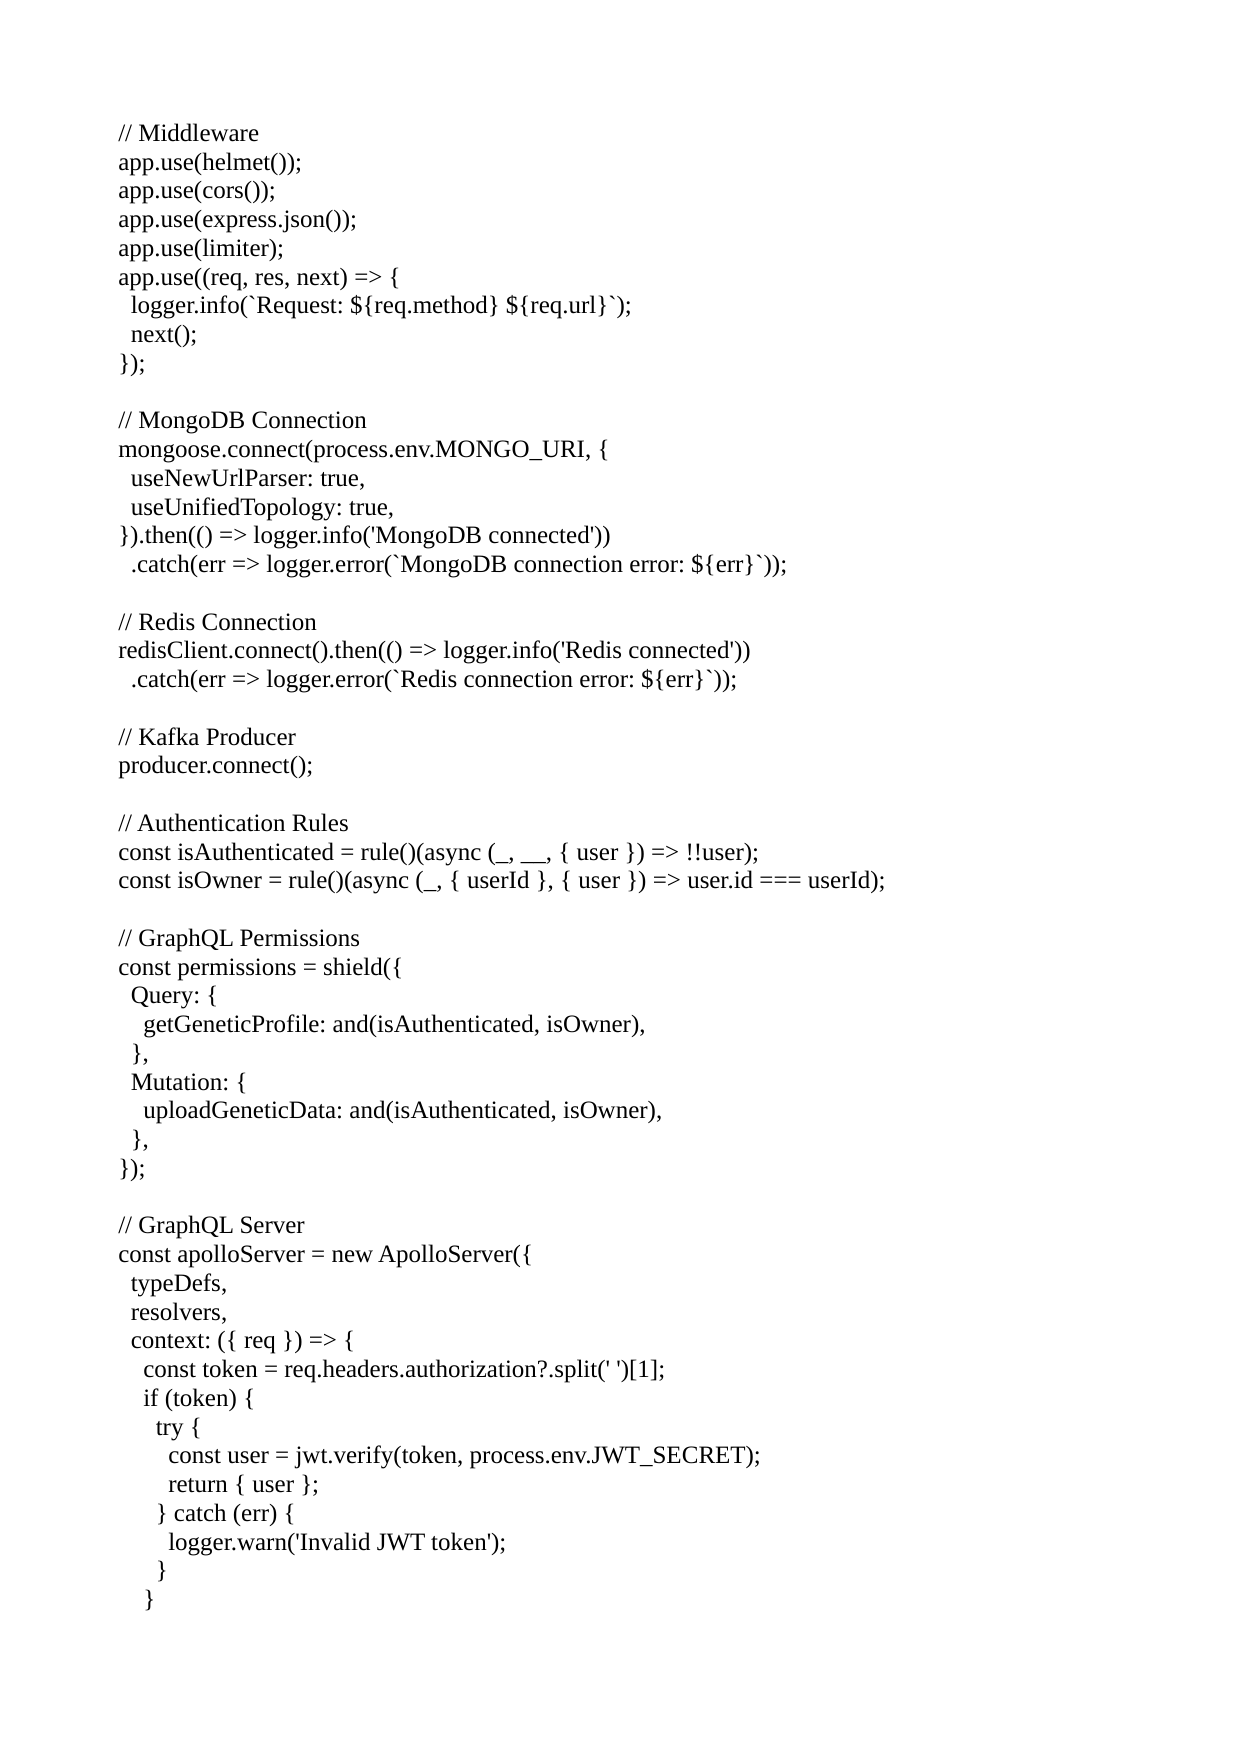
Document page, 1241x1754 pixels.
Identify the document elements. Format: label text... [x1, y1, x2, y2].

text context: ({ req }) => { [118, 1326, 1122, 1354]
text redisClient.connect().then(() => logger.info('Redis connected')) [118, 636, 1122, 664]
text if (token) { [118, 1383, 1122, 1412]
text useUnifiedTopology: true, [118, 492, 1122, 521]
text logger.info(`Request: ${req.method} ${req.url}`); [118, 291, 1122, 319]
text const permissions = shield({ [118, 952, 1122, 981]
text resolvers, [118, 1297, 1122, 1326]
text next(); [118, 319, 1122, 348]
text } [118, 1556, 1122, 1584]
text useNewUrlParser: true, [118, 463, 1122, 492]
text }); [118, 1153, 1122, 1182]
text app.use(helmet()); [118, 147, 1122, 176]
text logger.warn('Invalid JWT token'); [118, 1527, 1122, 1556]
text app.use((req, res, next) => { [118, 262, 1122, 291]
text Query: { [118, 981, 1122, 1009]
text .catch(err => logger.error(`Redis connection error: ${err}`)); [118, 664, 1122, 693]
text } [118, 1584, 1122, 1613]
text .catch(err => logger.error(`MongoDB connection error: ${err}`)); [118, 549, 1122, 578]
text const token = req.headers.authorization?.split(' ')[1]; [118, 1354, 1122, 1383]
text try { [118, 1412, 1122, 1441]
text const user = jwt.verify(token, process.env.JWT_SECRET); [118, 1441, 1122, 1469]
text uploadGeneticData: and(isAuthenticated, isOwner), [118, 1096, 1122, 1124]
text producer.connect(); [118, 751, 1122, 779]
text Mutation: { [118, 1067, 1122, 1096]
text getGeneticProfile: and(isAuthenticated, isOwner), [118, 1009, 1122, 1038]
text }).then(() => logger.info('MongoDB connected')) [118, 521, 1122, 549]
text // Redis Connection [118, 607, 1122, 636]
text // GraphQL Permissions [118, 923, 1122, 952]
text app.use(express.json()); [118, 204, 1122, 233]
text }, [118, 1038, 1122, 1067]
text // GraphQL Server [118, 1211, 1122, 1239]
text const isAuthenticated = rule()(async (_, __, { user }) => !!user); [118, 837, 1122, 866]
text // Middleware [118, 118, 1122, 147]
text // Kafka Producer [118, 722, 1122, 751]
text mongoose.connect(process.env.MONGO_URI, { [118, 434, 1122, 463]
text const apolloServer = new ApolloServer({ [118, 1239, 1122, 1268]
text }); [118, 348, 1122, 377]
text app.use(limiter); [118, 233, 1122, 262]
text }, [118, 1124, 1122, 1153]
text // Authentication Rules [118, 808, 1122, 837]
text const isOwner = rule()(async (_, { userId }, { user }) => user.id === userId); [118, 866, 1122, 894]
text return { user }; [118, 1469, 1122, 1498]
text typeDefs, [118, 1268, 1122, 1297]
text app.use(cors()); [118, 176, 1122, 204]
text } catch (err) { [118, 1498, 1122, 1527]
text // MongoDB Connection [118, 406, 1122, 434]
